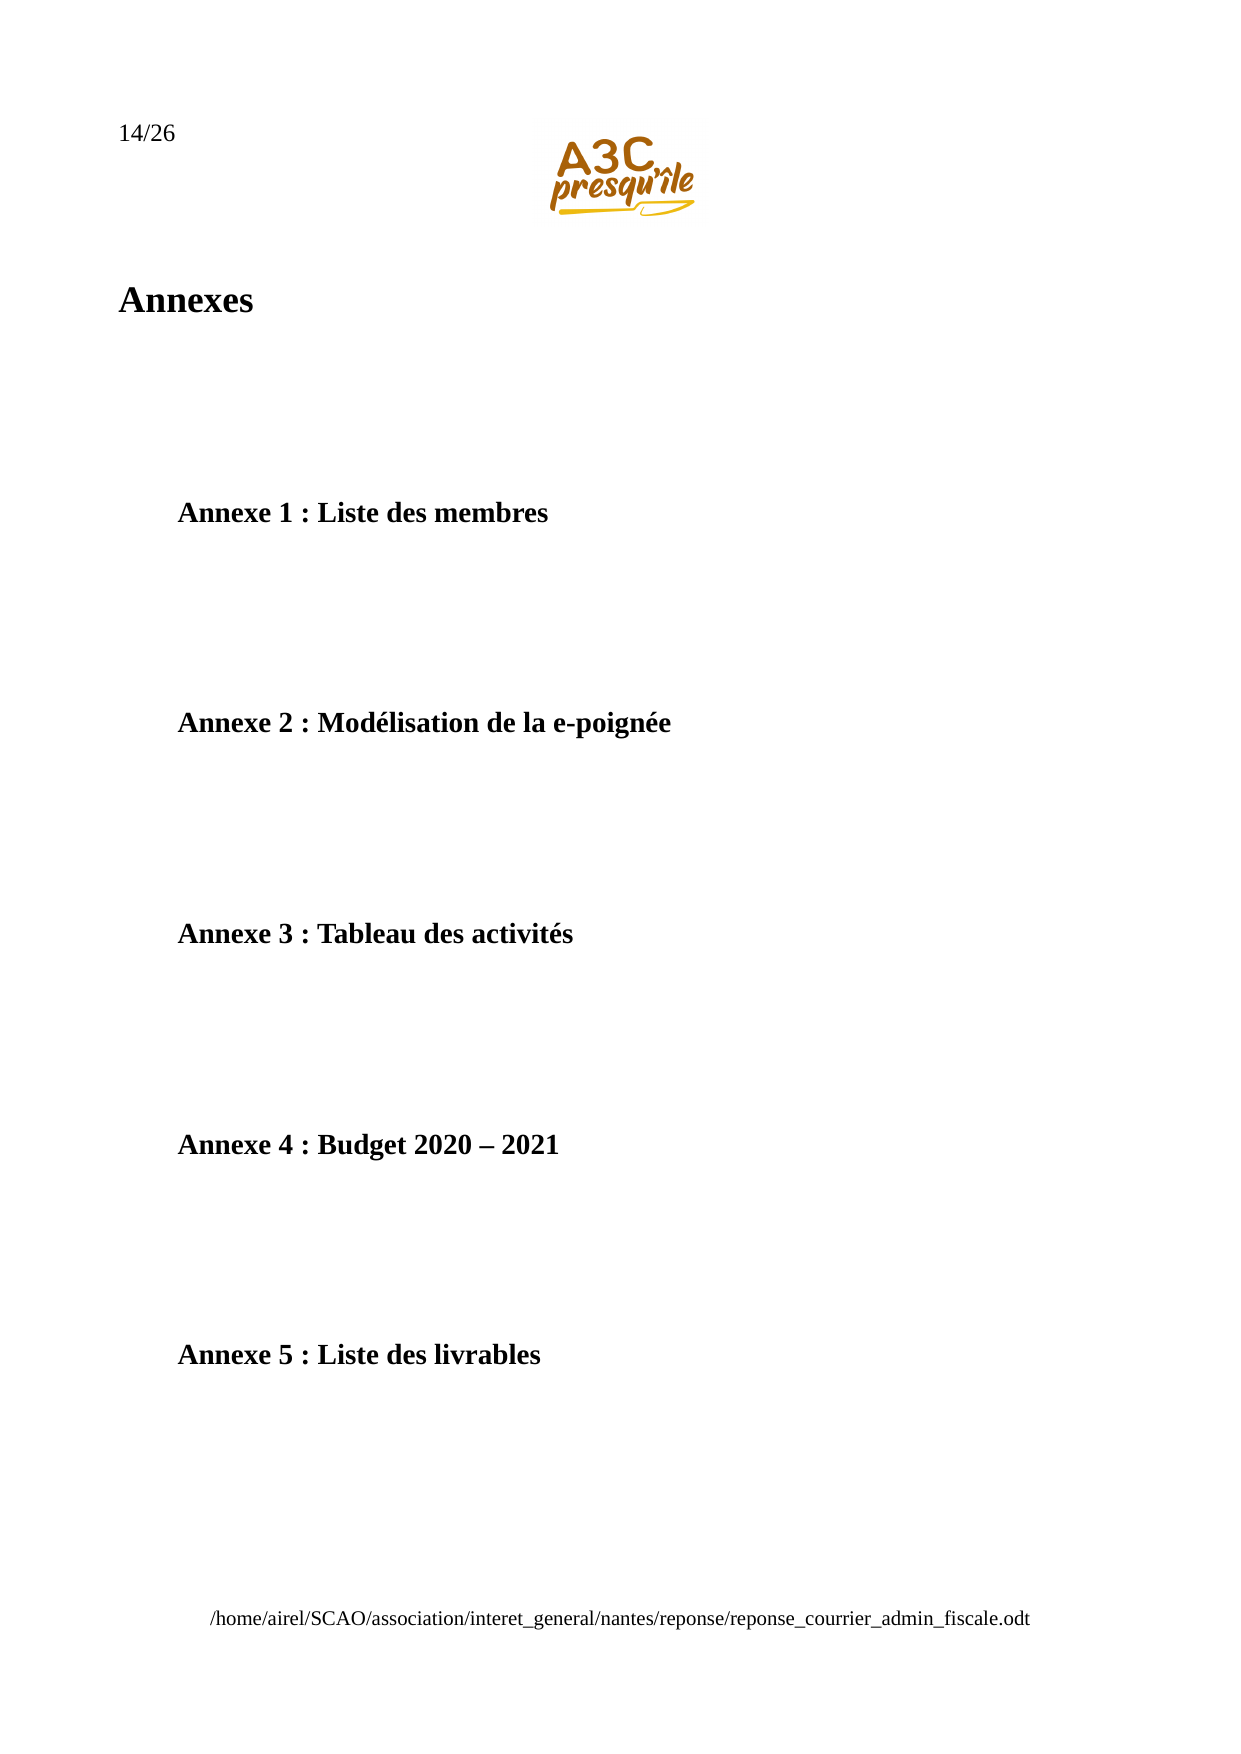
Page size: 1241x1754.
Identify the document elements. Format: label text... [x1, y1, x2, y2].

text Annexe 1 : Liste des membres [177, 495, 1063, 528]
text Annexes [118, 277, 1122, 320]
picture [531, 118, 709, 227]
text Annexe 3 : Tableau des activités [177, 916, 1063, 950]
text Annexe 4 : Budget 2020 – 2021 [177, 1127, 1063, 1160]
text Annexe 2 : Modélisation de la e-poignée [177, 706, 1063, 739]
text Annexe 5 : Liste des livrables [177, 1337, 1063, 1371]
